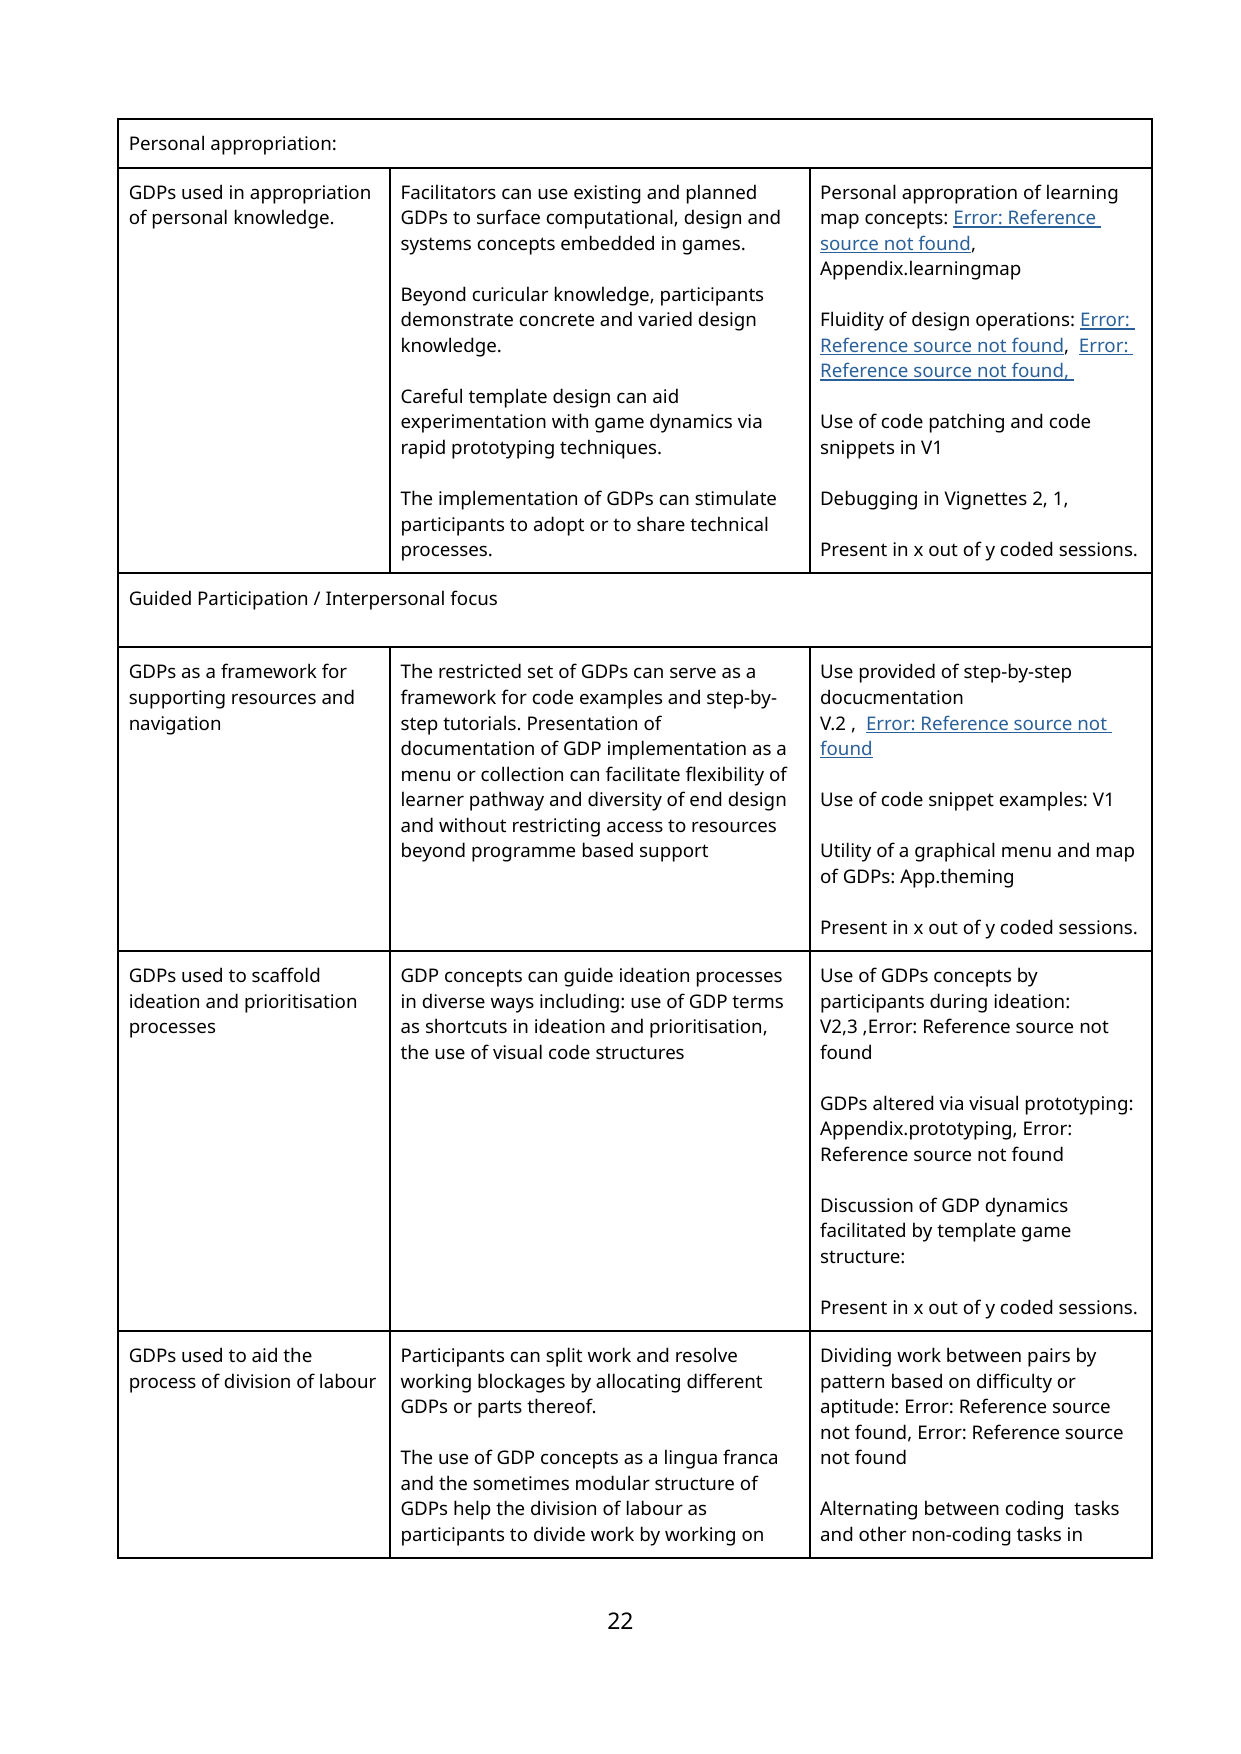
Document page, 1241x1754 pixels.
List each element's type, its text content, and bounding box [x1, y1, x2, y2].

table_cell GDPs as a framework for supporting resources and navigation [119, 648, 389, 950]
table_cell Personal appropration of learning map concepts: Error: Reference source not found, Appendix.learningmap Fluidity of design operations: Error: Reference source not found, Error: Reference source not found, Use of code patching and code snippets in V1 Debugging in Vignettes 2, 1, Pres­ent in x out of y coded sessions. [811, 169, 1151, 572]
table_cell Use of GDPs concepts by participants during ideation: V2,3 ,Error: Reference source not found GDPs altered via visual prototyping: Appendix.prototyping, Error: Reference source not found Discussion of GDP dynamics facilitated by template game structure: Present in x out of y coded sessions. [811, 952, 1151, 1330]
table_cell GDPs used in appropriation of personal knowledge. [119, 169, 389, 572]
table_cell Personal appropriation: [119, 120, 1151, 167]
table_cell Dividing work between pairs by pattern based on difficulty or aptitude: Error: Reference source not found, Error: Reference source not found Alternating between coding tasks and other non-coding tasks in [811, 1332, 1151, 1557]
table_cell GDPs used to aid the process of division of labour [119, 1332, 389, 1557]
table_cell GDP concepts can guide ideation processes in diverse ways including: use of GDP terms as shortcuts in ideation and prioritisation, the use of visual code structures [391, 952, 809, 1330]
table_cell Participants can split work and resolve working blockages by allocating different GDPs or parts thereof. The use of GDP concepts as a lingua franca and the sometimes modular structure of GDPs help the division of labour as participants to divide work by working on [391, 1332, 809, 1557]
table_cell GDPs used to scaffold ideation and prioritisation processes [119, 952, 389, 1330]
table_cell The restricted set of GDPs can serve as a framework for code examples and step-by-step tutorials. Presentation of documentation of GDP implementation as a menu or collection can facilitate flexibility of learner pathway and diversity of end design and without restricting access to resources beyond programme based support [391, 648, 809, 950]
table_cell Facilitators can use existing and planned GDPs to surface computational, design and systems concepts embedded in games. Beyond curicular knowledge, participants demonstrate concrete and varied design knowledge. Careful template design can aid experimentation with game dynamics via rapid prototyping techniques. The implementation of GDPs can stimulate participants to adopt or to share technical processes. [391, 169, 809, 572]
table_cell Use provided of step-by-step docucmentation V.2 , Error: Reference source not found Use of code snippet examples: V1 Utility of a graphical menu and map of GDPs: App.theming Present in x out of y coded sessions. [811, 648, 1151, 950]
table_cell Guided Participation / Interpersonal focus [119, 574, 1151, 646]
